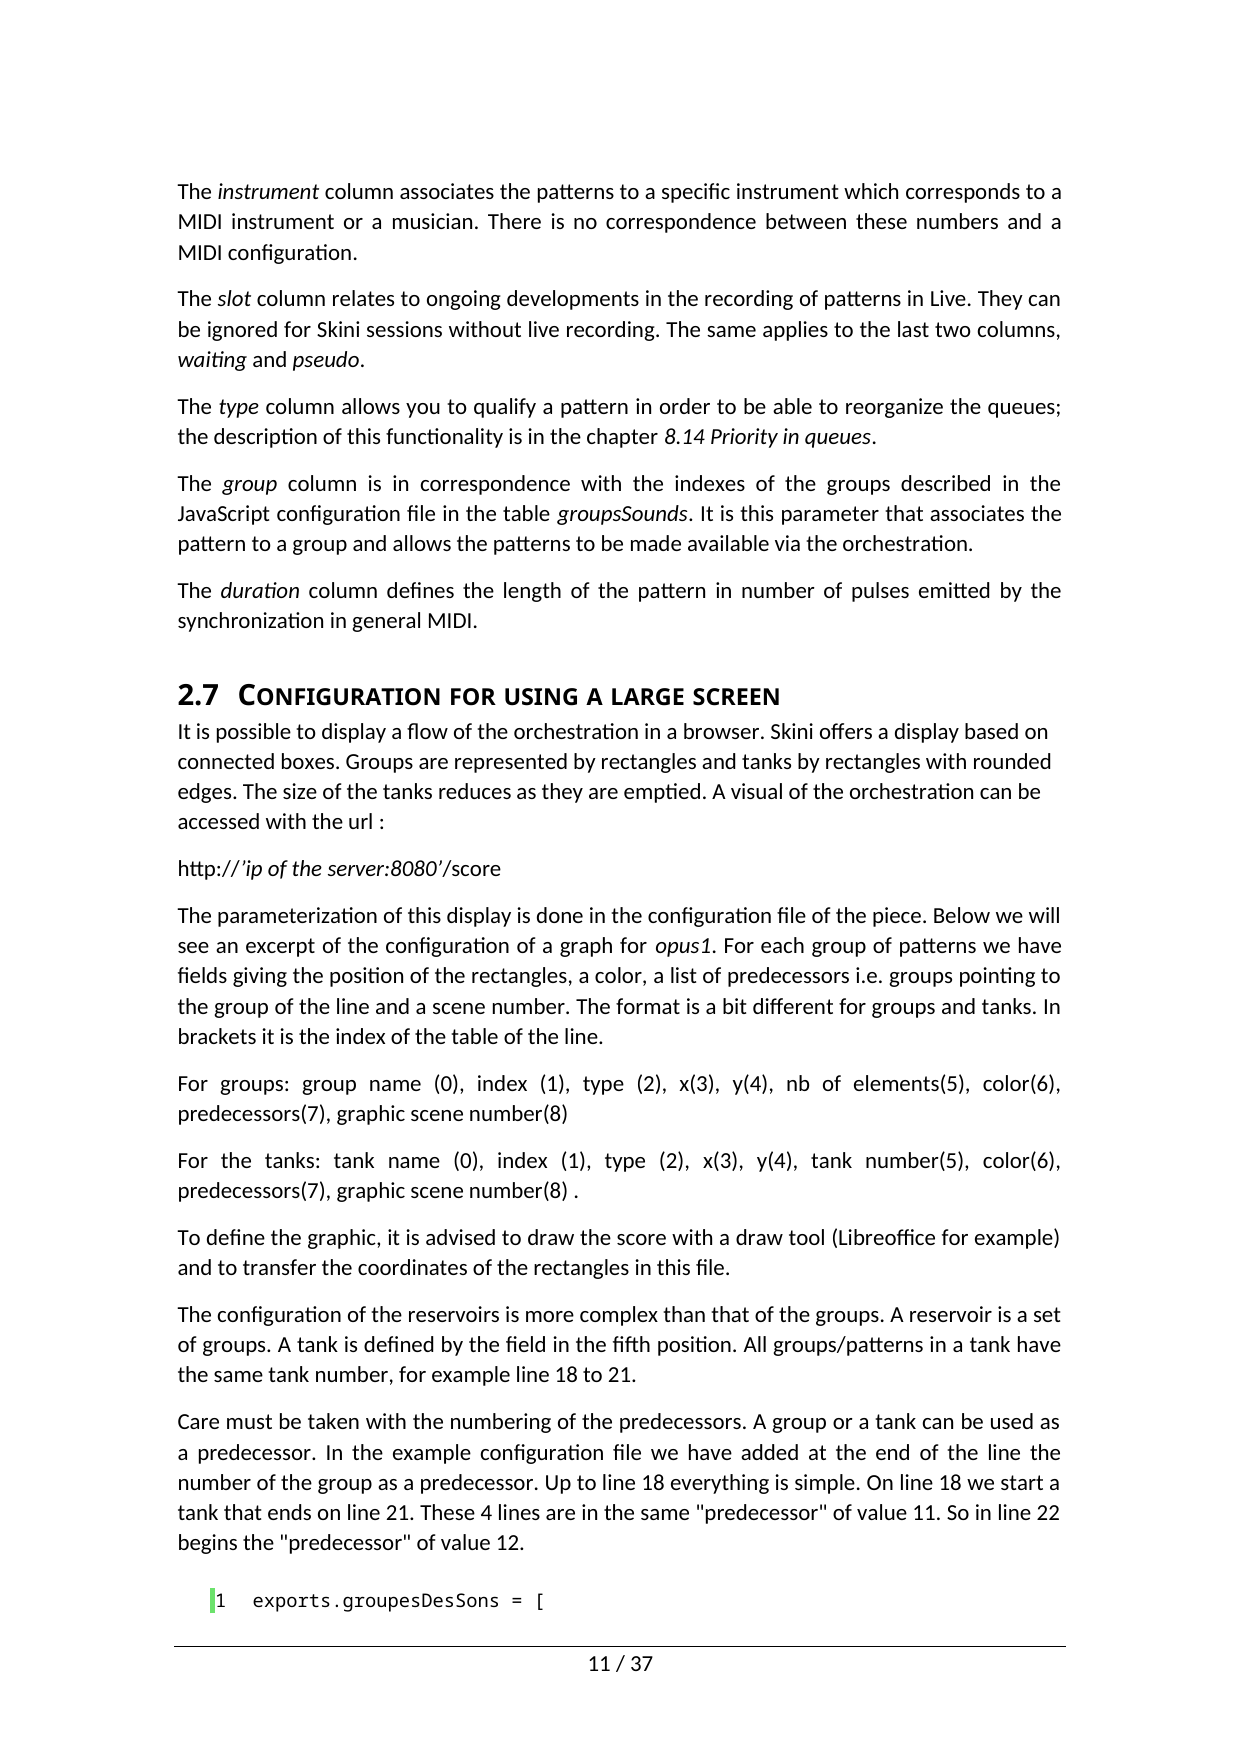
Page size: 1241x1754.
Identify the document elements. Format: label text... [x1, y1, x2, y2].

text The instrument column associates the patterns to a specific instrument which corresponds to a MIDI instrument or a musician. There is no correspondence between these numbers and a MIDI configuration. [177, 177, 1063, 266]
text http://’ip of the server:8080’/score [177, 854, 1063, 882]
text It is possible to display a flow of the orchestration in a browser. Skini offers a display based on connected boxes. Groups are represented by rectangles and tanks by rectangles with rounded edges. The size of the tanks reduces as they are emptied. A visual of the orchestration can be accessed with the url : [177, 717, 1063, 836]
text Care must be taken with the numbering of the predecessors. A group or a tank can be used as a predecessor. In the example configuration file we have added at the end of the line the number of the group as a predecessor. Up to line 18 everything is simple. On line 18 we start a tank that ends on line 21. These 4 lines are in the same "predecessor" of value 11. So in line 22 begins the "predecessor" of value 12. [177, 1407, 1063, 1556]
subtitle Configuration for using a large screen [177, 674, 1063, 714]
list exports.groupesDesSons = [ [215, 1588, 1063, 1613]
text The type column allows you to qualify a pattern in order to be able to reorganize the queues; the description of this functionality is in the chapter 8.14 Priority in queues. [177, 392, 1063, 450]
text For groups: group name (0), index (1), type (2), x(3), y(4), nb of elements(5), color(6), predecessors(7), graphic scene number(8) [177, 1069, 1063, 1127]
text To define the graphic, it is advised to draw the score with a draw tool (Libreoffice for example) and to transfer the coordinates of the rectangles in this file. [177, 1223, 1063, 1281]
text The configuration of the reservoirs is more complex than that of the groups. A reservoir is a set of groups. A tank is defined by the field in the fifth position. All groups/patterns in a tank have the same tank number, for example line 18 to 21. [177, 1300, 1063, 1389]
text The duration column defines the length of the pattern in number of pulses emitted by the synchronization in general MIDI. [177, 576, 1063, 634]
text The group column is in correspondence with the indexes of the groups described in the JavaScript configuration file in the table groupsSounds. It is this parameter that associates the pattern to a group and allows the patterns to be made available via the orchestration. [177, 469, 1063, 557]
text The parameterization of this display is done in the configuration file of the piece. Below we will see an excerpt of the configuration of a graph for opus1. For each group of patterns we have fields giving the position of the rectangles, a color, a list of predecessors i.e. groups pointing to the group of the line and a scene number. The format is a bit different for groups and tanks. In brackets it is the index of the table of the line. [177, 901, 1063, 1050]
text For the tanks: tank name (0), index (1), type (2), x(3), y(4), tank number(5), color(6), predecessors(7), graphic scene number(8) . [177, 1146, 1063, 1204]
text The slot column relates to ongoing developments in the recording of patterns in Live. They can be ignored for Skini sessions without live recording. The same applies to the last two columns, waiting and pseudo. [177, 284, 1063, 373]
